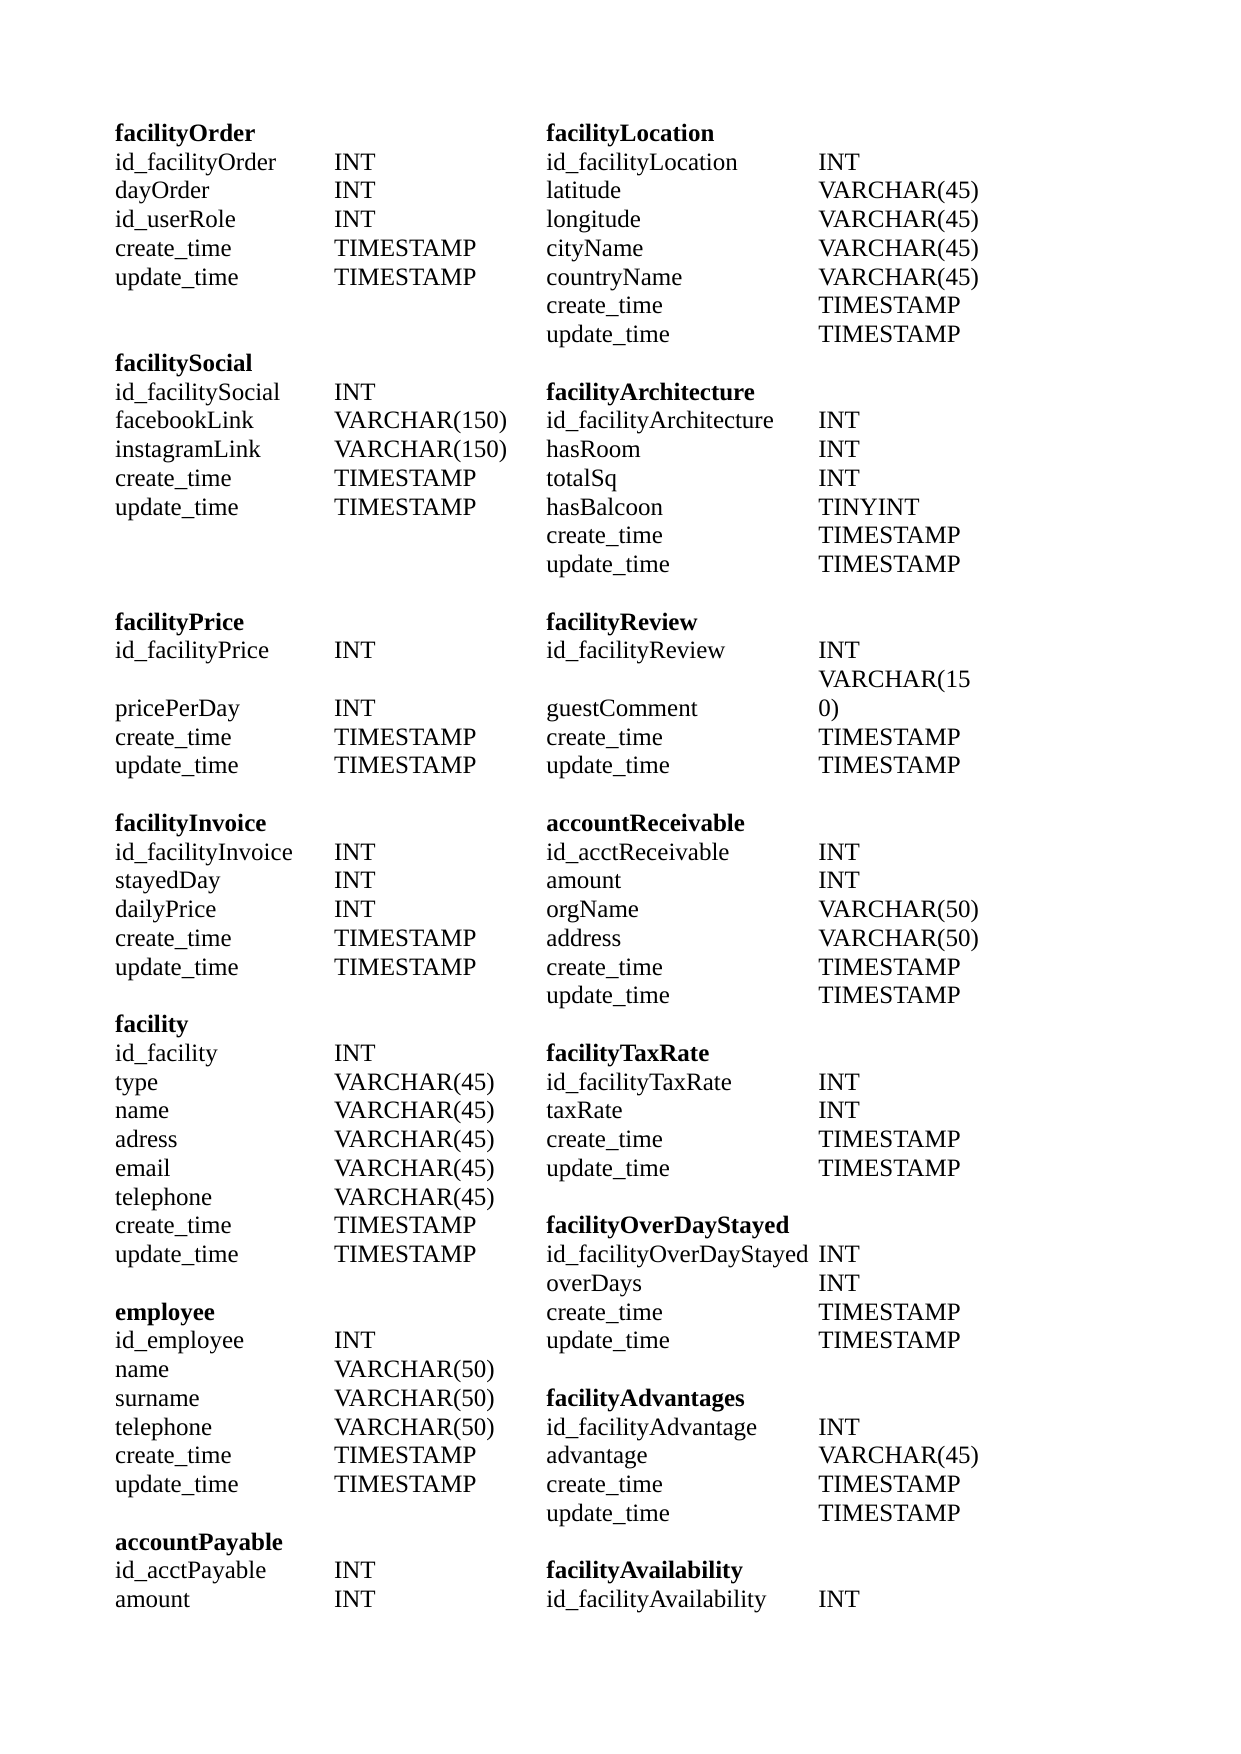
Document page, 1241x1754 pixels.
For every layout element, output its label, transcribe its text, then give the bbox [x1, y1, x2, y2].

table_cell [112, 319, 331, 348]
table_cell VARCHAR(50) [815, 923, 984, 952]
table_cell instagramLink [112, 434, 331, 463]
table_cell create_time [543, 521, 815, 549]
table_cell [524, 1498, 543, 1527]
table_cell [331, 521, 524, 549]
table_cell facebookLink [112, 406, 331, 434]
table_cell address [543, 923, 815, 952]
table_cell VARCHAR(150) [815, 664, 984, 722]
table_cell id_facilityLocation [543, 147, 815, 176]
table_cell [331, 1297, 524, 1326]
table_cell [524, 348, 543, 377]
table_cell [112, 1268, 331, 1297]
table_cell [524, 406, 543, 434]
table_cell update_time [543, 981, 815, 1009]
table_cell hasBalcoon [543, 492, 815, 521]
table_cell [112, 1498, 331, 1527]
table_cell [524, 837, 543, 866]
table_cell id_acctReceivable [543, 837, 815, 866]
table_cell [112, 578, 331, 607]
table_cell INT [815, 837, 984, 866]
table_cell VARCHAR(45) [815, 204, 984, 233]
table_cell [543, 1182, 815, 1211]
table_cell [331, 1268, 524, 1297]
table_cell INT [331, 377, 524, 406]
table_cell [543, 1009, 815, 1038]
table_cell id_facilityOverDayStayed [543, 1239, 815, 1268]
table_cell INT [815, 1096, 984, 1124]
table_cell INT [331, 1556, 524, 1584]
table_cell update_time [112, 751, 331, 779]
table_cell VARCHAR(45) [815, 176, 984, 204]
table_cell [524, 1383, 543, 1412]
table_cell VARCHAR(45) [815, 262, 984, 291]
table_cell [524, 1096, 543, 1124]
table_cell update_time [543, 1326, 815, 1354]
table_cell [543, 1527, 815, 1556]
table_cell [815, 1354, 984, 1383]
table_cell [524, 176, 543, 204]
table_cell [331, 291, 524, 319]
table_cell id_facility [112, 1038, 331, 1067]
table_cell [815, 808, 984, 837]
table_cell email [112, 1153, 331, 1182]
table_cell [524, 377, 543, 406]
table_cell [524, 1038, 543, 1067]
table_cell TIMESTAMP [815, 1153, 984, 1182]
table_cell INT [331, 1584, 524, 1613]
table_cell [524, 233, 543, 262]
table_cell VARCHAR(45) [331, 1153, 524, 1182]
table_cell TIMESTAMP [331, 233, 524, 262]
table_cell [524, 1211, 543, 1239]
table_cell accountPayable [112, 1527, 331, 1556]
table_cell [112, 291, 331, 319]
table_cell [815, 578, 984, 607]
table_cell [524, 549, 543, 578]
table_cell cityName [543, 233, 815, 262]
table_cell TIMESTAMP [815, 981, 984, 1009]
table_cell [331, 319, 524, 348]
table_cell [524, 1527, 543, 1556]
table_cell update_time [543, 319, 815, 348]
table_cell TIMESTAMP [815, 319, 984, 348]
table_cell INT [331, 837, 524, 866]
table_cell TIMESTAMP [331, 923, 524, 952]
table_cell INT [815, 1239, 984, 1268]
table_cell INT [331, 1038, 524, 1067]
table_cell TIMESTAMP [331, 1239, 524, 1268]
table_cell id_facilityPrice [112, 636, 331, 664]
table_cell TIMESTAMP [815, 549, 984, 578]
table_cell TIMESTAMP [815, 1326, 984, 1354]
table_cell telephone [112, 1182, 331, 1211]
table_cell facilityReview [543, 607, 815, 636]
table_cell [524, 866, 543, 894]
table_cell [815, 607, 984, 636]
table_cell [524, 981, 543, 1009]
table_cell [524, 1268, 543, 1297]
table_cell amount [112, 1584, 331, 1613]
table_cell create_time [543, 1297, 815, 1326]
table_cell [331, 118, 524, 147]
table_cell [524, 1297, 543, 1326]
table_cell name [112, 1096, 331, 1124]
table_cell [331, 1527, 524, 1556]
table_cell [524, 1556, 543, 1584]
table_cell id_employee [112, 1326, 331, 1354]
table_cell [112, 779, 331, 808]
table_cell facilityAvailability [543, 1556, 815, 1584]
table_cell id_facilityReview [543, 636, 815, 664]
table_cell VARCHAR(50) [331, 1383, 524, 1412]
table_cell [524, 319, 543, 348]
table_cell [112, 521, 331, 549]
table_cell [543, 578, 815, 607]
table_cell dailyPrice [112, 894, 331, 923]
table_cell [524, 923, 543, 952]
table_cell update_time [543, 751, 815, 779]
table_cell [331, 981, 524, 1009]
table_cell orgName [543, 894, 815, 923]
table_cell guestComment [543, 664, 815, 722]
table_cell facilityPrice [112, 607, 331, 636]
table_cell INT [331, 636, 524, 664]
table_cell [331, 808, 524, 837]
table_cell create_time [112, 722, 331, 751]
table_cell create_time [543, 1469, 815, 1498]
table_cell INT [815, 1268, 984, 1297]
table_cell INT [815, 406, 984, 434]
table_cell overDays [543, 1268, 815, 1297]
table_cell create_time [543, 291, 815, 319]
table_cell facilityArchitecture [543, 377, 815, 406]
table_cell [524, 952, 543, 981]
table_cell [331, 779, 524, 808]
table_cell taxRate [543, 1096, 815, 1124]
table_cell [524, 578, 543, 607]
table_cell [524, 147, 543, 176]
table_cell facilityTaxRate [543, 1038, 815, 1067]
table_cell INT [815, 636, 984, 664]
table_cell [524, 521, 543, 549]
table_cell [815, 1211, 984, 1239]
table_cell INT [331, 866, 524, 894]
table_cell id_facilityAvailability [543, 1584, 815, 1613]
table_cell INT [815, 147, 984, 176]
table_cell id_facilityOrder [112, 147, 331, 176]
table_cell [524, 607, 543, 636]
table_cell [524, 1412, 543, 1441]
table_cell INT [815, 1584, 984, 1613]
table_cell update_time [112, 1239, 331, 1268]
table_cell TIMESTAMP [815, 1297, 984, 1326]
table_cell [524, 291, 543, 319]
table_cell INT [331, 147, 524, 176]
table_cell [112, 549, 331, 578]
table_cell INT [331, 176, 524, 204]
table_cell [815, 779, 984, 808]
table_cell [331, 1498, 524, 1527]
table_cell update_time [112, 262, 331, 291]
table_cell [815, 1383, 984, 1412]
table_cell [815, 348, 984, 377]
table_cell TIMESTAMP [815, 952, 984, 981]
table_cell [524, 1067, 543, 1096]
table_cell [524, 751, 543, 779]
table_cell [815, 377, 984, 406]
table_cell [815, 1527, 984, 1556]
table_cell advantage [543, 1441, 815, 1469]
table_cell facilitySocial [112, 348, 331, 377]
table_cell [815, 1182, 984, 1211]
table_cell [524, 1441, 543, 1469]
table_cell create_time [543, 722, 815, 751]
table_cell [524, 664, 543, 722]
table_cell name [112, 1354, 331, 1383]
table_cell [524, 434, 543, 463]
table_cell INT [815, 434, 984, 463]
table_cell accountReceivable [543, 808, 815, 837]
table_cell update_time [543, 1153, 815, 1182]
table_cell [815, 1556, 984, 1584]
table_cell id_acctPayable [112, 1556, 331, 1584]
table_cell [543, 1354, 815, 1383]
table_cell id_userRole [112, 204, 331, 233]
table_cell [524, 262, 543, 291]
table_cell id_facilityAdvantage [543, 1412, 815, 1441]
table_cell [815, 118, 984, 147]
table_cell TIMESTAMP [815, 1124, 984, 1153]
table_cell [524, 1153, 543, 1182]
table_cell INT [331, 894, 524, 923]
table_cell telephone [112, 1412, 331, 1441]
table_cell facility [112, 1009, 331, 1038]
table_cell TIMESTAMP [331, 492, 524, 521]
table_cell [331, 549, 524, 578]
table_cell update_time [112, 952, 331, 981]
table_cell [112, 981, 331, 1009]
table_cell [524, 1239, 543, 1268]
table_cell create_time [112, 1441, 331, 1469]
table_cell create_time [543, 952, 815, 981]
table_cell [524, 492, 543, 521]
table_cell TIMESTAMP [815, 751, 984, 779]
table_cell [524, 722, 543, 751]
table_cell TIMESTAMP [815, 722, 984, 751]
table_cell latitude [543, 176, 815, 204]
table_cell update_time [543, 549, 815, 578]
table_cell [524, 808, 543, 837]
table_cell [331, 348, 524, 377]
table_cell adress [112, 1124, 331, 1153]
table_cell amount [543, 866, 815, 894]
table_cell [331, 578, 524, 607]
table_cell [524, 779, 543, 808]
table_cell VARCHAR(45) [331, 1096, 524, 1124]
table_cell [524, 1584, 543, 1613]
table_cell create_time [112, 1211, 331, 1239]
table_cell hasRoom [543, 434, 815, 463]
table_cell TIMESTAMP [331, 463, 524, 492]
table_cell TIMESTAMP [815, 1469, 984, 1498]
table_cell facilityOverDayStayed [543, 1211, 815, 1239]
table_cell id_facilityTaxRate [543, 1067, 815, 1096]
table_cell VARCHAR(45) [815, 233, 984, 262]
table_cell totalSq [543, 463, 815, 492]
table_cell [543, 348, 815, 377]
table_cell TIMESTAMP [331, 262, 524, 291]
table_cell longitude [543, 204, 815, 233]
table_cell [331, 1009, 524, 1038]
table_cell id_facilityArchitecture [543, 406, 815, 434]
table_cell type [112, 1067, 331, 1096]
table_cell facilityInvoice [112, 808, 331, 837]
table_cell [815, 1009, 984, 1038]
table_cell TIMESTAMP [331, 1211, 524, 1239]
table_cell [524, 204, 543, 233]
table_cell VARCHAR(150) [331, 406, 524, 434]
table_cell VARCHAR(50) [815, 894, 984, 923]
table_cell update_time [543, 1498, 815, 1527]
table_cell facilityLocation [543, 118, 815, 147]
table_cell create_time [112, 233, 331, 262]
table_cell employee [112, 1297, 331, 1326]
table_cell create_time [112, 923, 331, 952]
table_cell update_time [112, 1469, 331, 1498]
table_cell INT [331, 664, 524, 722]
table_cell [524, 463, 543, 492]
table_cell id_facilityInvoice [112, 837, 331, 866]
table_cell create_time [543, 1124, 815, 1153]
table_cell VARCHAR(45) [331, 1124, 524, 1153]
table_cell VARCHAR(50) [331, 1412, 524, 1441]
table_cell VARCHAR(45) [815, 1441, 984, 1469]
table_cell surname [112, 1383, 331, 1412]
table_cell [524, 1326, 543, 1354]
table_cell [524, 636, 543, 664]
table_cell [524, 1124, 543, 1153]
table_cell VARCHAR(150) [331, 434, 524, 463]
table_cell INT [815, 1067, 984, 1096]
table_cell [524, 1354, 543, 1383]
table_cell INT [331, 204, 524, 233]
table_cell TIMESTAMP [331, 1469, 524, 1498]
table_cell [543, 779, 815, 808]
table_cell VARCHAR(45) [331, 1067, 524, 1096]
table_cell [524, 118, 543, 147]
table_cell [524, 1182, 543, 1211]
table_cell INT [815, 463, 984, 492]
table_cell VARCHAR(50) [331, 1354, 524, 1383]
table_cell TIMESTAMP [815, 291, 984, 319]
table_cell countryName [543, 262, 815, 291]
table_cell TIMESTAMP [331, 751, 524, 779]
table_cell pricePerDay [112, 664, 331, 722]
table_cell INT [815, 1412, 984, 1441]
table_cell [331, 607, 524, 636]
table_cell update_time [112, 492, 331, 521]
table_cell [524, 1469, 543, 1498]
table_cell create_time [112, 463, 331, 492]
table_cell TINYINT [815, 492, 984, 521]
table_cell [815, 1038, 984, 1067]
table_cell VARCHAR(45) [331, 1182, 524, 1211]
table_cell dayOrder [112, 176, 331, 204]
table_cell facilityOrder [112, 118, 331, 147]
table_cell TIMESTAMP [331, 722, 524, 751]
table_cell [524, 894, 543, 923]
table_cell TIMESTAMP [815, 1498, 984, 1527]
table_cell TIMESTAMP [331, 1441, 524, 1469]
table_cell INT [331, 1326, 524, 1354]
table_cell [524, 1009, 543, 1038]
table_cell id_facilitySocial [112, 377, 331, 406]
table_cell INT [815, 866, 984, 894]
table_cell TIMESTAMP [331, 952, 524, 981]
table_cell stayedDay [112, 866, 331, 894]
table_cell facilityAdvantages [543, 1383, 815, 1412]
table_cell TIMESTAMP [815, 521, 984, 549]
